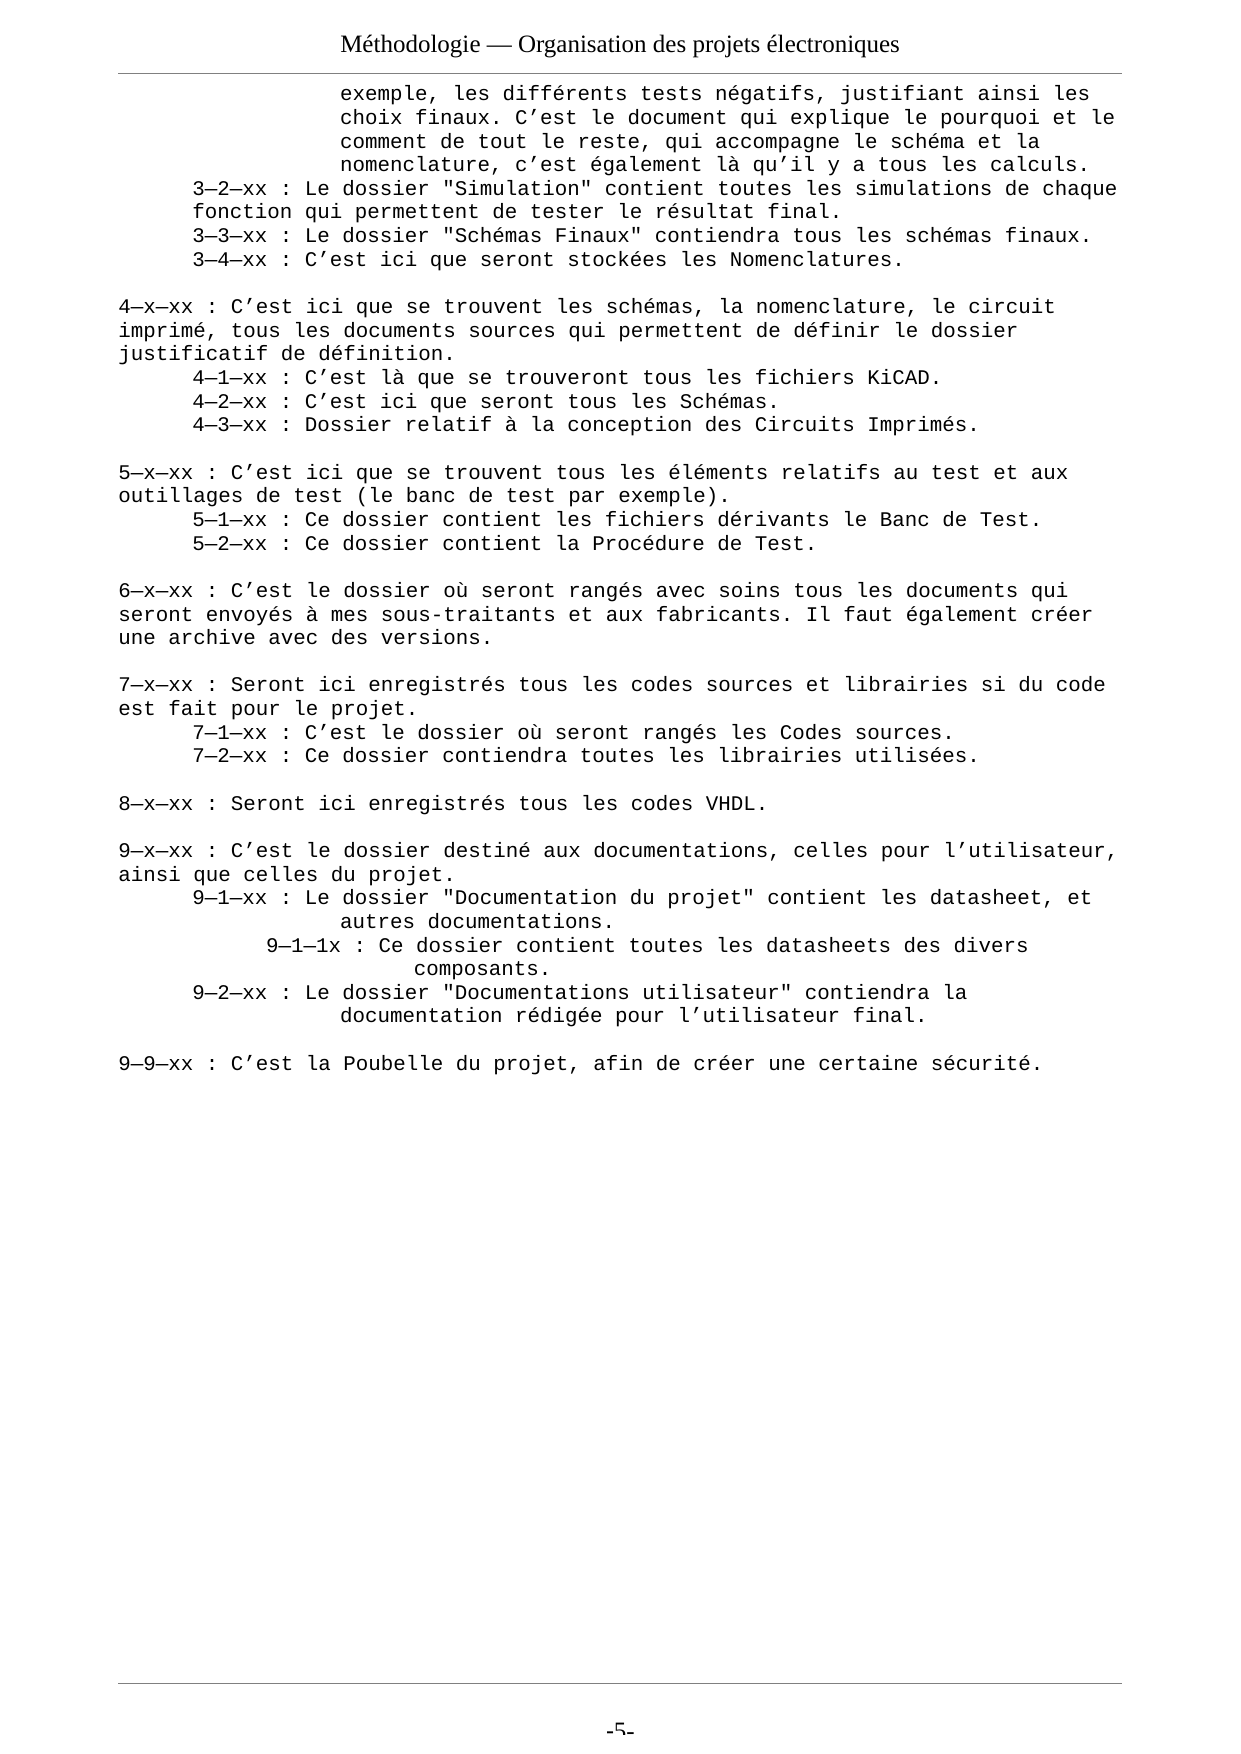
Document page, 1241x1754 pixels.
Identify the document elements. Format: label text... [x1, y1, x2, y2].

text 9—1—1x : Ce dossier contient toutes les datasheets des divers composants. [266, 934, 1122, 982]
text 5—x—xx : C’est ici que se trouvent tous les éléments relatifs au test et aux outillages de test (le banc de test par exemple). [118, 462, 1122, 509]
text 4—2—xx : C’est ici que seront tous les Schémas. [192, 391, 1122, 414]
text 8—x—xx : Seront ici enregistrés tous les codes VHDL. [118, 793, 1122, 816]
text 7—2—xx : Ce dossier contiendra toutes les librairies utilisées. [192, 745, 1122, 769]
text 4—3—xx : Dossier relatif à la conception des Circuits Imprimés. [192, 414, 1122, 438]
text 9—x—xx : C’est le dossier destiné aux documentations, celles pour l’utilisateur, ainsi que celles du projet. [118, 840, 1122, 887]
text 3—2—xx : Le dossier "Simulation" contient toutes les simulations de chaque fonction qui permettent de tester le résultat final. [192, 178, 1122, 225]
text 5—1—xx : Ce dossier contient les fichiers dérivants le Banc de Test. 5—2—xx : Ce dossier contient la Procédure de Test. [192, 509, 1122, 556]
text 4—x—xx : C’est ici que se trouvent les schémas, la nomenclature, le circuit imprimé, tous les documents sources qui permettent de définir le dossier justificatif de définition. [118, 296, 1122, 367]
text 3—4—xx : C’est ici que seront stockées les Nomenclatures. [192, 249, 1122, 272]
text 9—9—xx : C’est la Poubelle du projet, afin de créer une certaine sécurité. [118, 1053, 1122, 1076]
text 3—3—xx : Le dossier "Schémas Finaux" contiendra tous les schémas finaux. [192, 225, 1122, 249]
text 4—1—xx : C’est là que se trouveront tous les fichiers KiCAD. [192, 367, 1122, 391]
text 9—1—xx : Le dossier "Documentation du projet" contient les datasheet, et autres documentations. [118, 887, 1122, 934]
text 7—x—xx : Seront ici enregistrés tous les codes sources et librairies si du code est fait pour le projet. [118, 674, 1122, 722]
text 7—1—xx : C’est le dossier où seront rangés les Codes sources. [192, 722, 1122, 745]
text exemple, les différents tests négatifs, justifiant ainsi les choix finaux. C’est le document qui explique le pourquoi et le comment de tout le reste, qui accompagne le schéma et la nomenclature, c’est également là qu’il y a tous les calculs. [192, 83, 1122, 178]
text 6—x—xx : C’est le dossier où seront rangés avec soins tous les documents qui seront envoyés à mes sous-traitants et aux fabricants. Il faut également créer une archive avec des versions. [118, 580, 1122, 651]
text 9—2—xx : Le dossier "Documentations utilisateur" contiendra la documentation rédigée pour l’utilisateur final. [192, 982, 1122, 1029]
